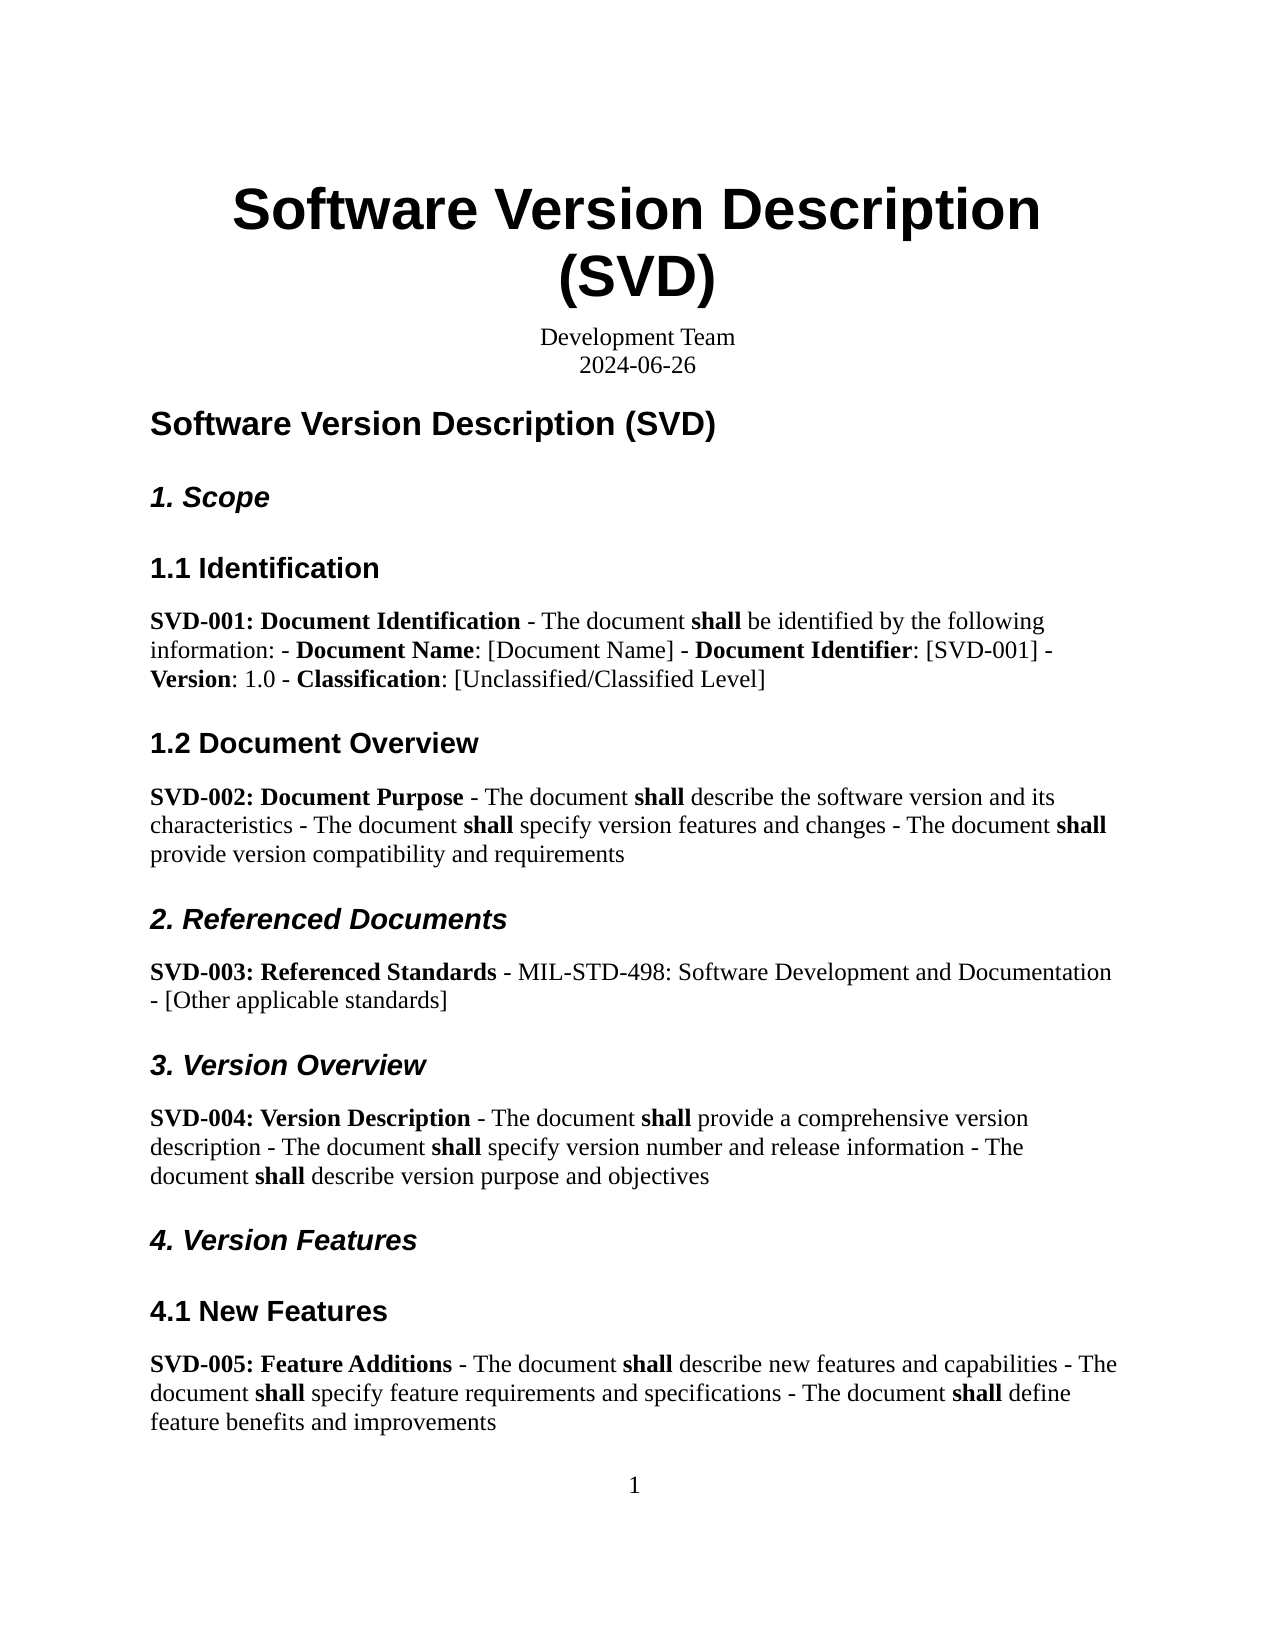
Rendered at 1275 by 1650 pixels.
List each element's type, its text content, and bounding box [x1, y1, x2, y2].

text SVD-003: Referenced Standards - MIL-STD-498: Software Development and Documentation - [Other applicable standards] [150, 957, 1125, 1014]
text Development Team [150, 322, 1125, 350]
subtitle 1.2 Document Overview [150, 727, 1125, 760]
subtitle Software Version Description (SVD) [150, 404, 1125, 443]
text SVD-004: Version Description - The document shall provide a comprehensive version description - The document shall specify version number and release information - The document shall describe version purpose and objectives [150, 1103, 1125, 1189]
subtitle 4.1 New Features [150, 1294, 1125, 1328]
text SVD-002: Document Purpose - The document shall describe the software version and its characteristics - The document shall specify version features and changes - The document shall provide version compatibility and requirements [150, 782, 1125, 868]
subtitle 2. Referenced Documents [150, 902, 1125, 935]
subtitle 1.1 Identification [150, 551, 1125, 585]
text SVD-001: Document Identification - The document shall be identified by the following information: - Document Name: [Document Name] - Document Identifier: [SVD-001] - Version: 1.0 - Classification: [Unclassified/Classified Level] [150, 606, 1125, 693]
subtitle 4. Version Features [150, 1223, 1125, 1257]
text 2024-06-26 [150, 350, 1125, 379]
subtitle 3. Version Overview [150, 1048, 1125, 1082]
text SVD-005: Feature Additions - The document shall describe new features and capabilities - The document shall specify feature requirements and specifications - The document shall define feature benefits and improvements [150, 1349, 1125, 1436]
title Software Version Description (SVD) [150, 175, 1125, 309]
subtitle 1. Scope [150, 480, 1125, 514]
